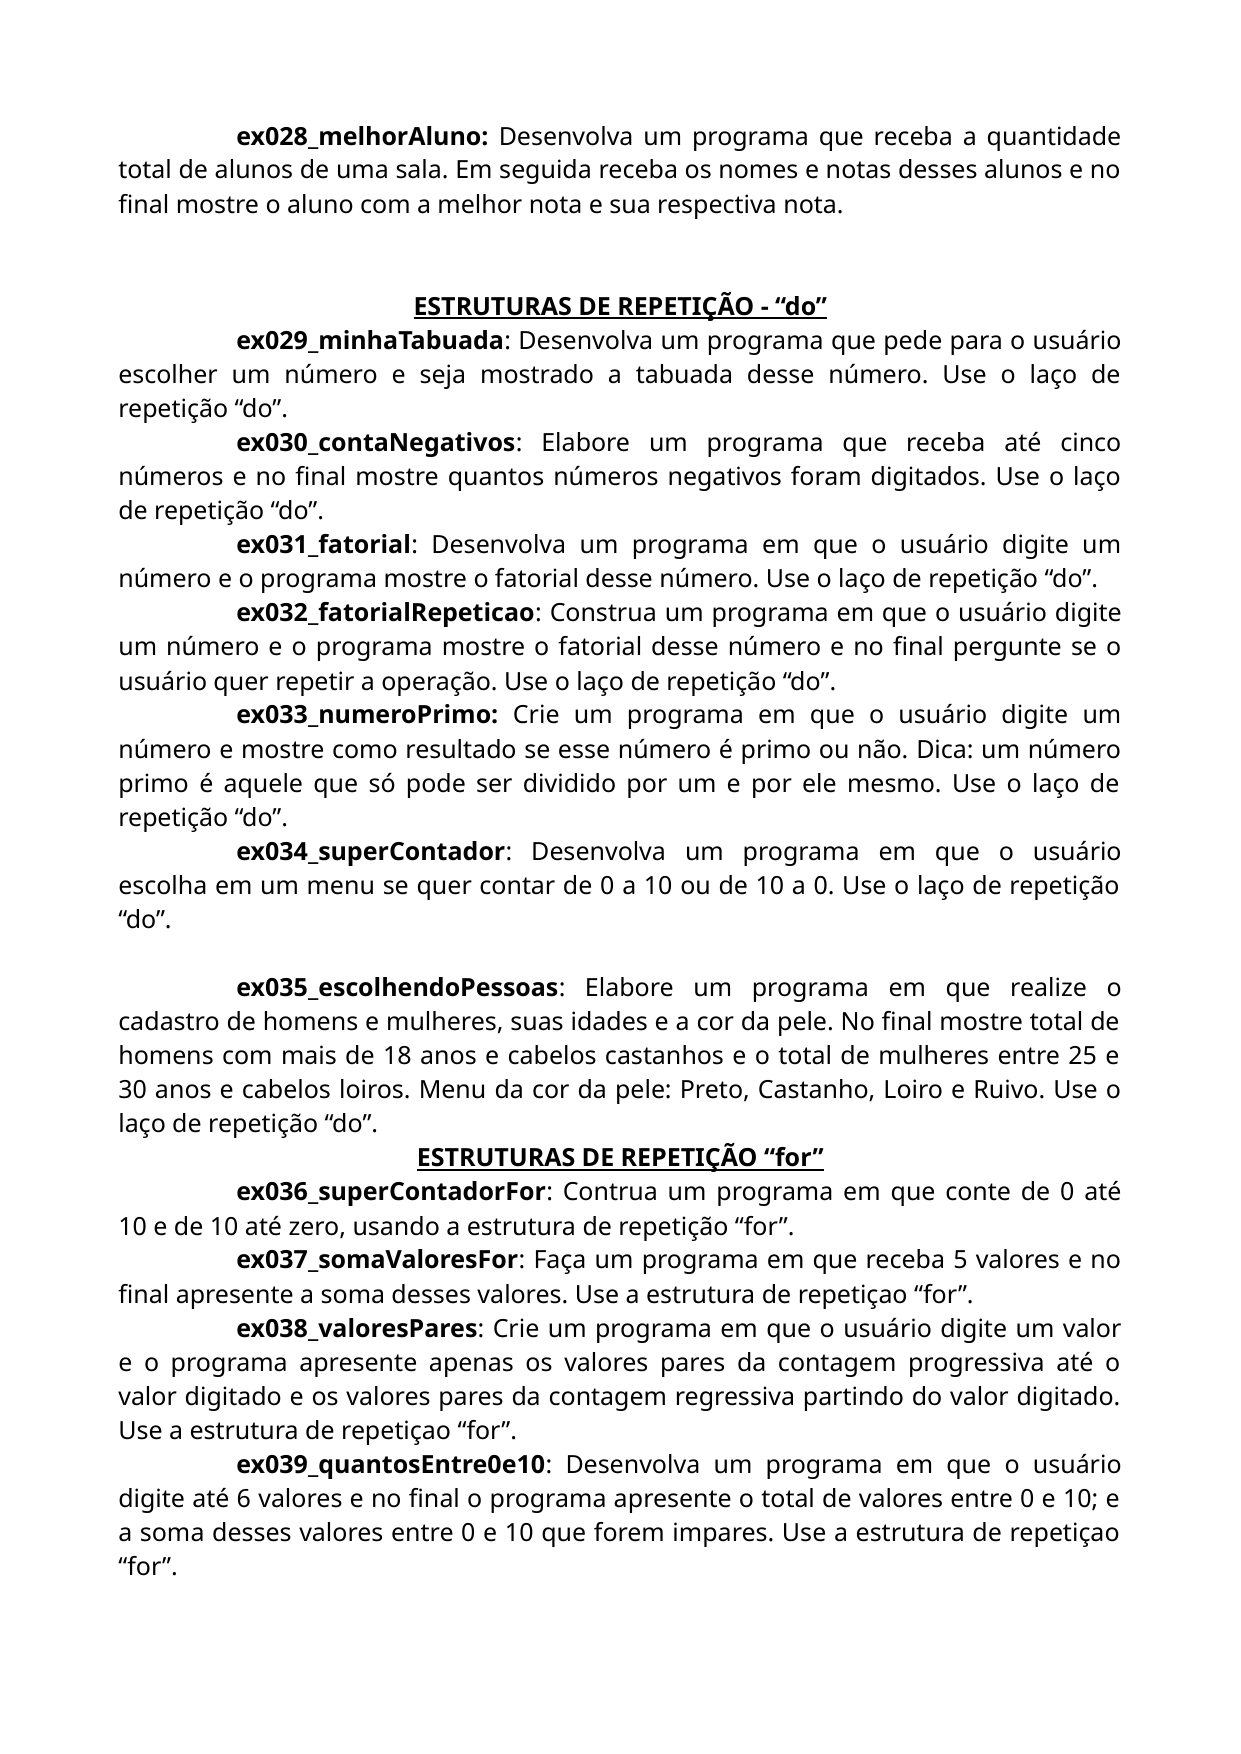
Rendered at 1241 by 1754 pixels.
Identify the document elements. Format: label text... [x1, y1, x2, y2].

text ex028_melhorAluno: Desenvolva um programa que receba a quantidade total de alunos de uma sala. Em seguida receba os nomes e notas desses alunos e no final mostre o aluno com a melhor nota e sua respectiva nota. [118, 118, 1122, 220]
text ESTRUTURAS DE REPETIÇÃO “for” [118, 1140, 1122, 1174]
text ex033_numeroPrimo: Crie um programa em que o usuário digite um número e mostre como resultado se esse número é primo ou não. Dica: um número primo é aquele que só pode ser dividido por um e por ele mesmo. Use o laço de repetição “do”. [118, 697, 1122, 833]
text ex039_quantosEntre0e10: Desenvolva um programa em que o usuário digite até 6 valores e no final o programa apresente o total de valores entre 0 e 10; e a soma desses valores entre 0 e 10 que forem impares. Use a estrutura de repetiçao “for”. [118, 1447, 1122, 1583]
text ex030_contaNegativos: Elabore um programa que receba até cinco números e no final mostre quantos números negativos foram digitados. Use o laço de repetição “do”. [118, 425, 1122, 527]
text ex037_somaValoresFor: Faça um programa em que receba 5 valores e no final apresente a soma desses valores. Use a estrutura de repetiçao “for”. [118, 1242, 1122, 1310]
text ex036_superContadorFor: Contrua um programa em que conte de 0 até 10 e de 10 até zero, usando a estrutura de repetição “for”. [118, 1174, 1122, 1242]
text ex031_fatorial: Desenvolva um programa em que o usuário digite um número e o programa mostre o fatorial desse número. Use o laço de repetição “do”. [118, 527, 1122, 595]
text ESTRUTURAS DE REPETIÇÃO - “do” [118, 288, 1122, 322]
text ex038_valoresPares: Crie um programa em que o usuário digite um valor e o programa apresente apenas os valores pares da contagem progressiva até o valor digitado e os valores pares da contagem regressiva partindo do valor digitado. Use a estrutura de repetiçao “for”. [118, 1310, 1122, 1447]
text ex029_minhaTabuada: Desenvolva um programa que pede para o usuário escolher um número e seja mostrado a tabuada desse número. Use o laço de repetição “do”. [118, 322, 1122, 425]
text ex034_superContador: Desenvolva um programa em que o usuário escolha em um menu se quer contar de 0 a 10 ou de 10 a 0. Use o laço de repetição “do”. [118, 833, 1122, 936]
text ex035_escolhendoPessoas: Elabore um programa em que realize o cadastro de homens e mulheres, suas idades e a cor da pele. No final mostre total de homens com mais de 18 anos e cabelos castanhos e o total de mulheres entre 25 e 30 anos e cabelos loiros. Menu da cor da pele: Preto, Castanho, Loiro e Ruivo. Use o laço de repetição “do”. [118, 970, 1122, 1140]
text ex032_fatorialRepeticao: Construa um programa em que o usuário digite um número e o programa mostre o fatorial desse número e no final pergunte se o usuário quer repetir a operação. Use o laço de repetição “do”. [118, 595, 1122, 697]
